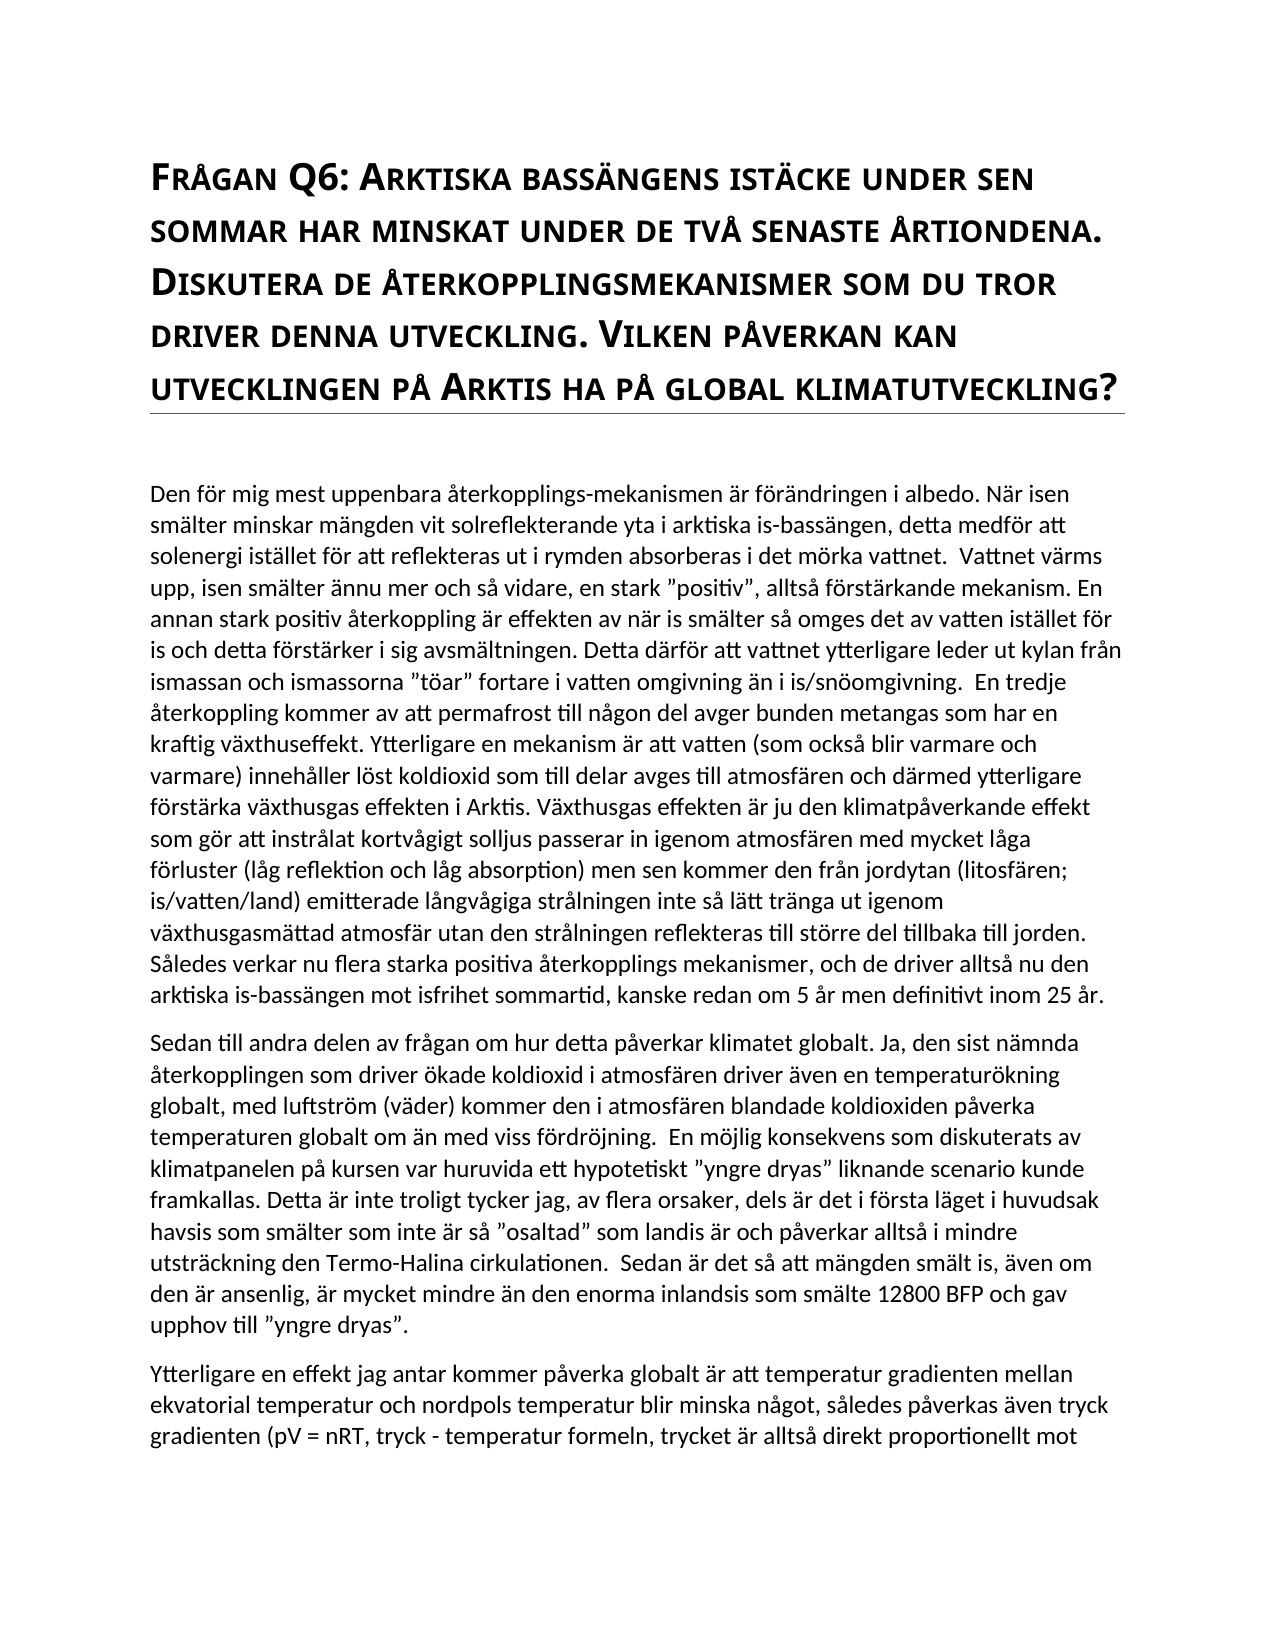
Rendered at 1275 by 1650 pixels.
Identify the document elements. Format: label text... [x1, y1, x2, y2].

text Sedan till andra delen av frågan om hur detta påverkar klimatet globalt. Ja, den sist nämnda återkopplingen som driver ökade koldioxid i atmosfären driver även en temperaturökning globalt, med luftström (väder) kommer den i atmosfären blandade koldioxiden påverka temperaturen globalt om än med viss fördröjning. En möjlig konsekvens som diskuterats av klimatpanelen på kursen var huruvida ett hypotetiskt ”yngre dryas” liknande scenario kunde framkallas. Detta är inte troligt tycker jag, av flera orsaker, dels är det i första läget i huvudsak havsis som smälter som inte är så ”osaltad” som landis är och påverkar alltså i mindre utsträckning den Termo-Halina cirkulationen. Sedan är det så att mängden smält is, även om den är ansenlig, är mycket mindre än den enorma inlandsis som smälte 12800 BFP och gav upphov till ”yngre dryas”. [150, 1027, 1125, 1340]
text Ytterligare en effekt jag antar kommer påverka globalt är att temperatur gradienten mellan ekvatorial temperatur och nordpols temperatur blir minska något, således påverkas även tryck gradienten (pV = nRT, tryck - temperatur formeln, trycket är alltså direkt proportionellt mot [150, 1358, 1125, 1451]
text Den för mig mest uppenbara återkopplings-mekanismen är förändringen i albedo. När isen smälter minskar mängden vit solreflekterande yta i arktiska is-bassängen, detta medför att solenergi istället för att reflekteras ut i rymden absorberas i det mörka vattnet. Vattnet värms upp, isen smälter ännu mer och så vidare, en stark ”positiv”, alltså förstärkande mekanism. En annan stark positiv återkoppling är effekten av när is smälter så omges det av vatten istället för is och detta förstärker i sig avsmältningen. Detta därför att vattnet ytterligare leder ut kylan från ismassan och ismassorna ”töar” fortare i vatten omgivning än i is/snöomgivning. En tredje återkoppling kommer av att permafrost till någon del avger bunden metangas som har en kraftig växthuseffekt. Ytterligare en mekanism är att vatten (som också blir varmare och varmare) innehåller löst koldioxid som till delar avges till atmosfären och därmed ytterligare förstärka växthusgas effekten i Arktis. Växthusgas effekten är ju den klimatpåverkande effekt som gör att instrålat kortvågigt solljus passerar in igenom atmosfären med mycket låga förluster (låg reflektion och låg absorption) men sen kommer den från jordytan (litosfären; is/vatten/land) emitterade långvågiga strålningen inte så lätt tränga ut igenom växthusgasmättad atmosfär utan den strålningen reflekteras till större del tillbaka till jorden. Således verkar nu flera starka positiva återkopplings mekanismer, och de driver alltså nu den arktiska is-bassängen mot isfrihet sommartid, kanske redan om 5 år men definitivt inom 25 år. [150, 478, 1125, 1010]
subtitle Frågan Q6: Arktiska bassängens istäcke under sen sommar har minskat under de två senaste årtiondena. Diskutera de återkopplingsmekanismer som du tror driver denna utveckling. Vilken påverkan kan utvecklingen på Arktis ha på global klimatutveckling? [150, 150, 1125, 413]
